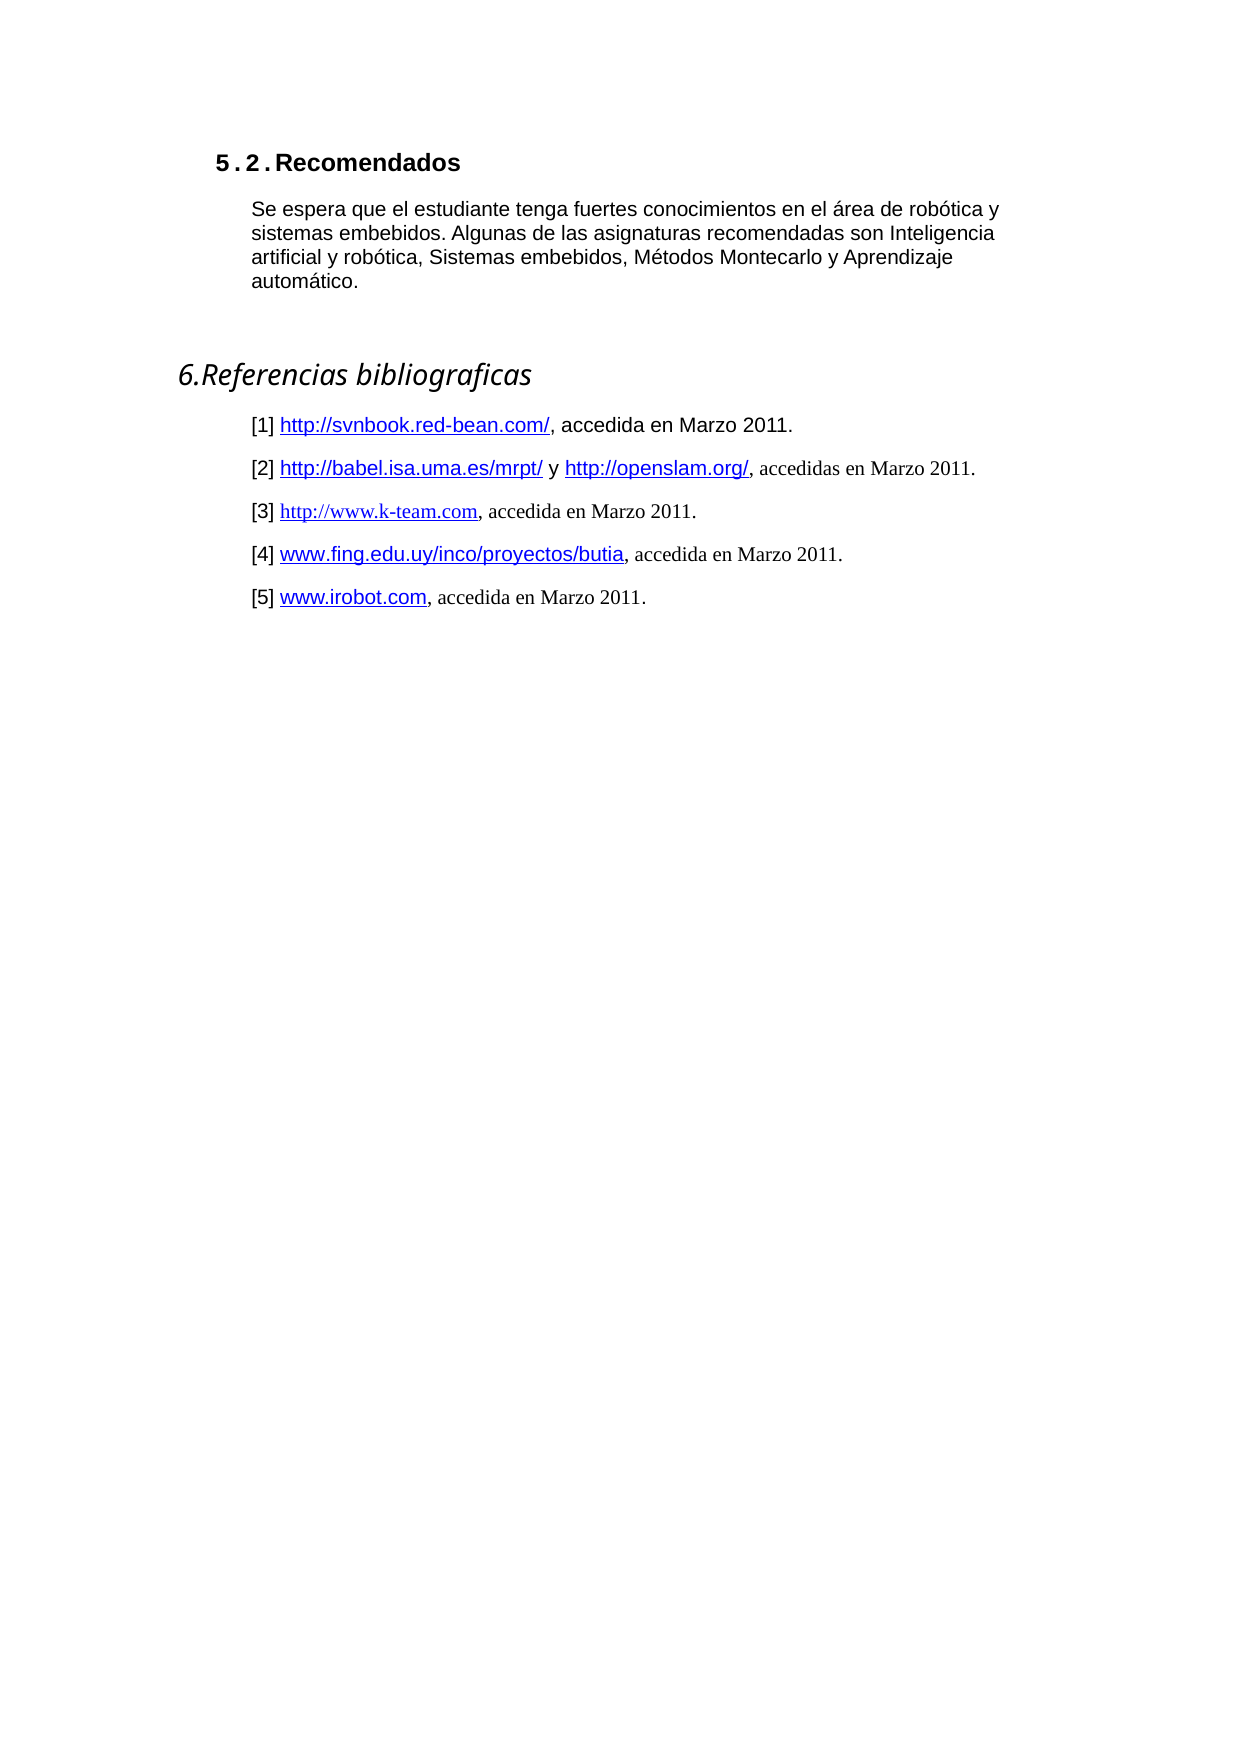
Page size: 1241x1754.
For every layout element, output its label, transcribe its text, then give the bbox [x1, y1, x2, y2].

text Se espera que el estudiante tenga fuertes conocimientos en el área de robótica y sistemas embebidos. Algunas de las asignaturas recomendadas son Inteligencia artificial y robótica, Sistemas embebidos, Métodos Montecarlo y Aprendizaje automático. [251, 197, 1063, 293]
subtitle Recomendados [215, 148, 1063, 178]
text [1] http://svnbook.red-bean.com/, accedida en Marzo 2011. [251, 413, 1063, 437]
text [4] www.fing.edu.uy/inco/proyectos/butia, accedida en Marzo 2011. [251, 542, 1063, 566]
subtitle Referencias bibliograficas [177, 354, 1063, 394]
text [3] http://www.k-team.com, accedida en Marzo 2011. [251, 499, 1063, 523]
text [2] http://babel.isa.uma.es/mrpt/ y http://openslam.org/, accedidas en Marzo 2011. [251, 456, 1063, 480]
text [5] www.irobot.com, accedida en Marzo 2011. [251, 584, 1063, 609]
